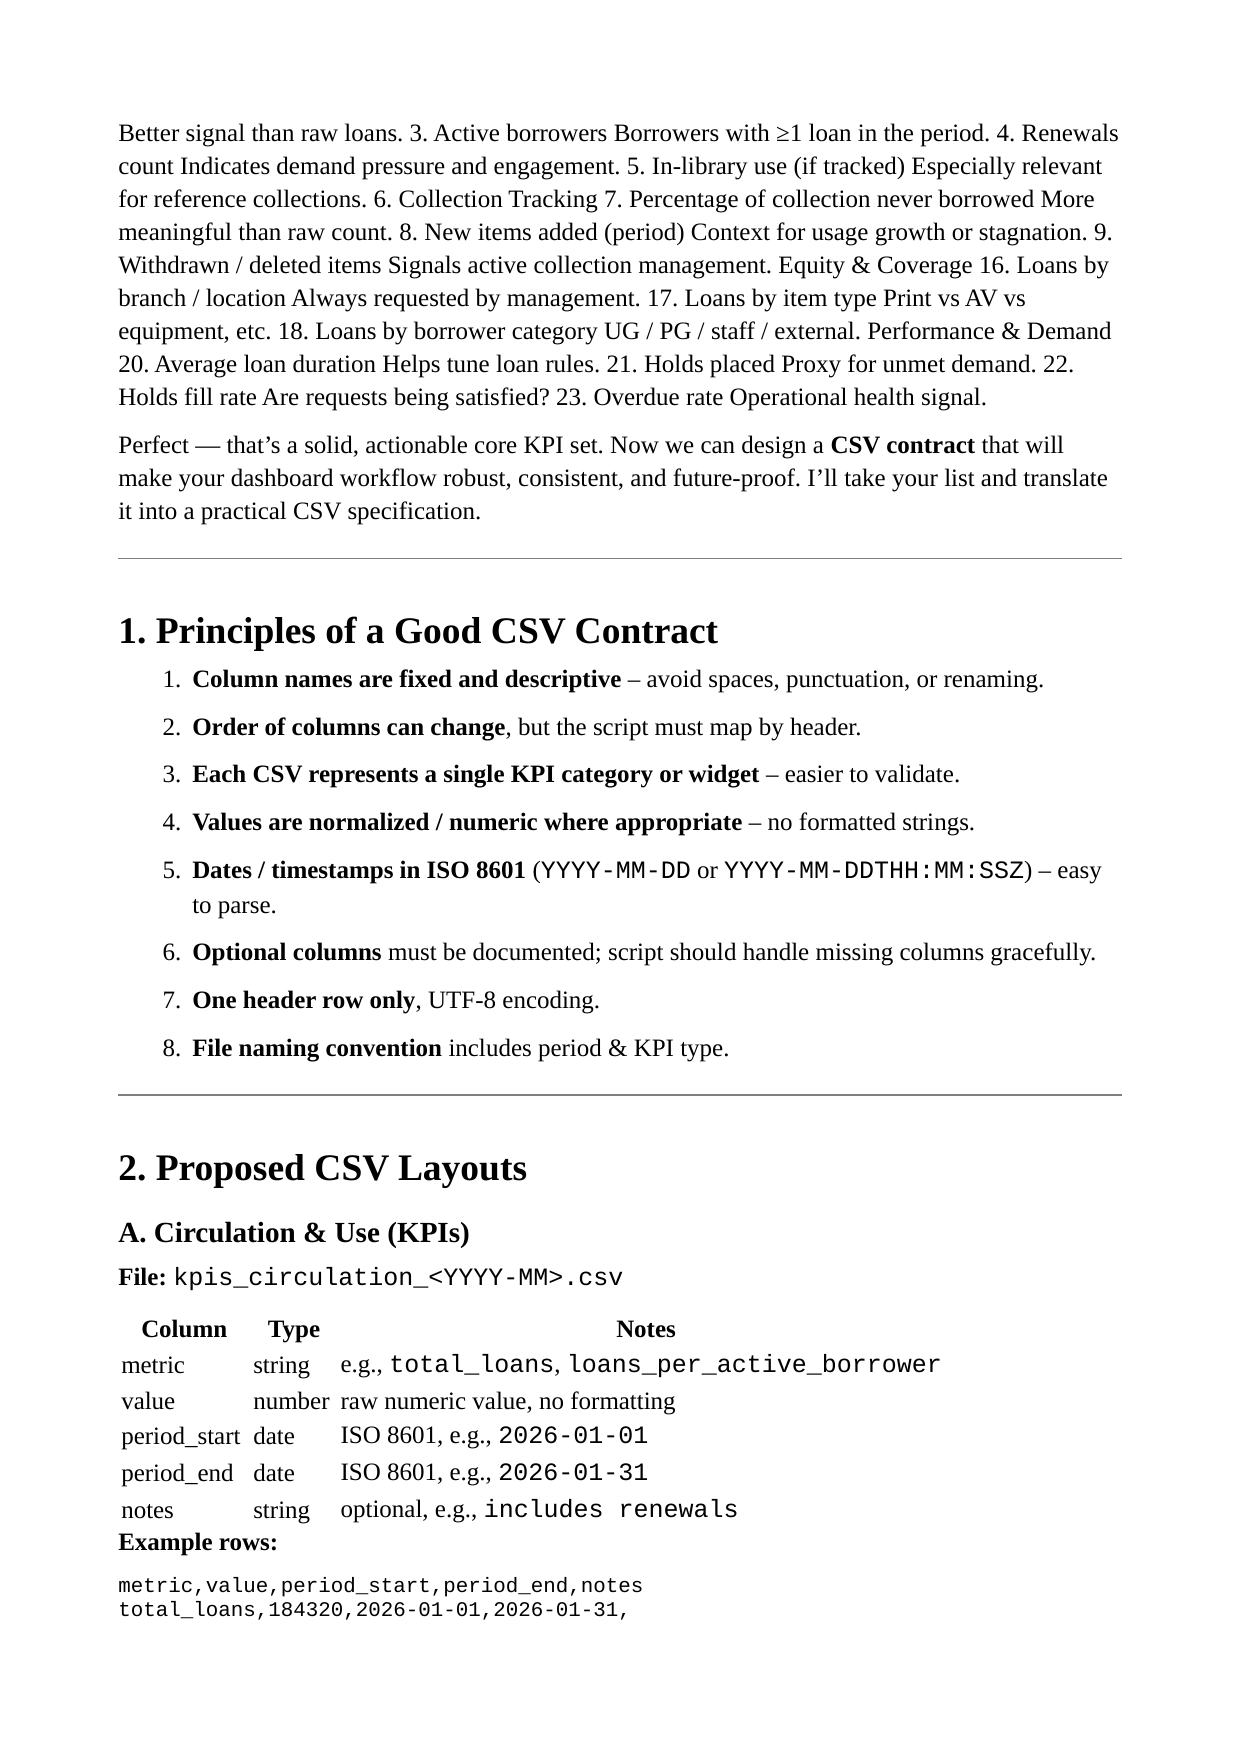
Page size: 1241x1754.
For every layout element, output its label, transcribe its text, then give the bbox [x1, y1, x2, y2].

table_cell date [250, 1454, 337, 1491]
text File: kpis_circulation_<YYYY-MM>.csv [118, 1262, 1122, 1292]
text metric,value,period_start,period_end,notes [118, 1575, 1122, 1599]
table_cell notes [118, 1491, 250, 1527]
table_header Type [250, 1312, 337, 1346]
list Optional columns must be documented; script should handle missing columns gracefully. [162, 937, 1122, 966]
table_cell date [250, 1418, 337, 1454]
table_cell optional, e.g., includes renewals [338, 1491, 954, 1527]
list Order of columns can change, but the script must map by header. [162, 712, 1122, 741]
text Perfect — that’s a solid, actionable core KPI set. Now we can design a CSV contract that will make your dashboard workflow robust, consistent, and future-proof. I’ll take your list and translate it into a practical CSV specification. [118, 430, 1122, 525]
table_cell ISO 8601, e.g., 2026-01-31 [338, 1454, 954, 1491]
table_header Column [118, 1312, 250, 1346]
list Column names are fixed and descriptive – avoid spaces, punctuation, or renaming. [162, 664, 1122, 693]
table_cell period_end [118, 1454, 250, 1491]
table_cell string [250, 1346, 337, 1383]
table_header Notes [338, 1312, 954, 1346]
subtitle 1. Principles of a Good CSV Contract [118, 609, 1122, 652]
text total_loans,184320,2026-01-01,2026-01-31, [118, 1599, 1122, 1622]
table_cell value [118, 1383, 250, 1417]
table_cell period_start [118, 1418, 250, 1454]
list Dates / timestamps in ISO 8601 (YYYY-MM-DD or YYYY-MM-DDTHH:MM:SSZ) – easy to parse. [162, 855, 1122, 918]
table_cell raw numeric value, no formatting [338, 1383, 954, 1417]
list Each CSV represents a single KPI category or widget – easier to validate. [162, 759, 1122, 788]
table_cell number [250, 1383, 337, 1417]
list One header row only, UTF-8 encoding. [162, 985, 1122, 1014]
table_cell e.g., total_loans, loans_per_active_borrower [338, 1346, 954, 1383]
text Better signal than raw loans. 3. Active borrowers Borrowers with ≥1 loan in the period. 4. Renewals count Indicates demand pressure and engagement. 5. In-library use (if tracked) Especially relevant for reference collections. 6. Collection Tracking 7. Percentage of collection never borrowed More meaningful than raw count. 8. New items added (period) Context for usage growth or stagnation. 9. Withdrawn / deleted items Signals active collection management. Equity & Coverage 16. Loans by branch / location Always requested by management. 17. Loans by item type Print vs AV vs equipment, etc. 18. Loans by borrower category UG / PG / staff / external. Performance & Demand 20. Average loan duration Helps tune loan rules. 21. Holds placed Proxy for unmet demand. 22. Holds fill rate Are requests being satisfied? 23. Overdue rate Operational health signal. [118, 118, 1122, 411]
text Example rows: [118, 1527, 1122, 1556]
table_cell metric [118, 1346, 250, 1383]
table_cell string [250, 1491, 337, 1527]
table_cell ISO 8601, e.g., 2026-01-01 [338, 1418, 954, 1454]
list Values are normalized / numeric where appropriate – no formatted strings. [162, 807, 1122, 836]
subtitle A. Circulation & Use (KPIs) [118, 1216, 1122, 1249]
subtitle 2. Proposed CSV Layouts [118, 1145, 1122, 1188]
list File naming convention includes period & KPI type. [162, 1033, 1122, 1061]
